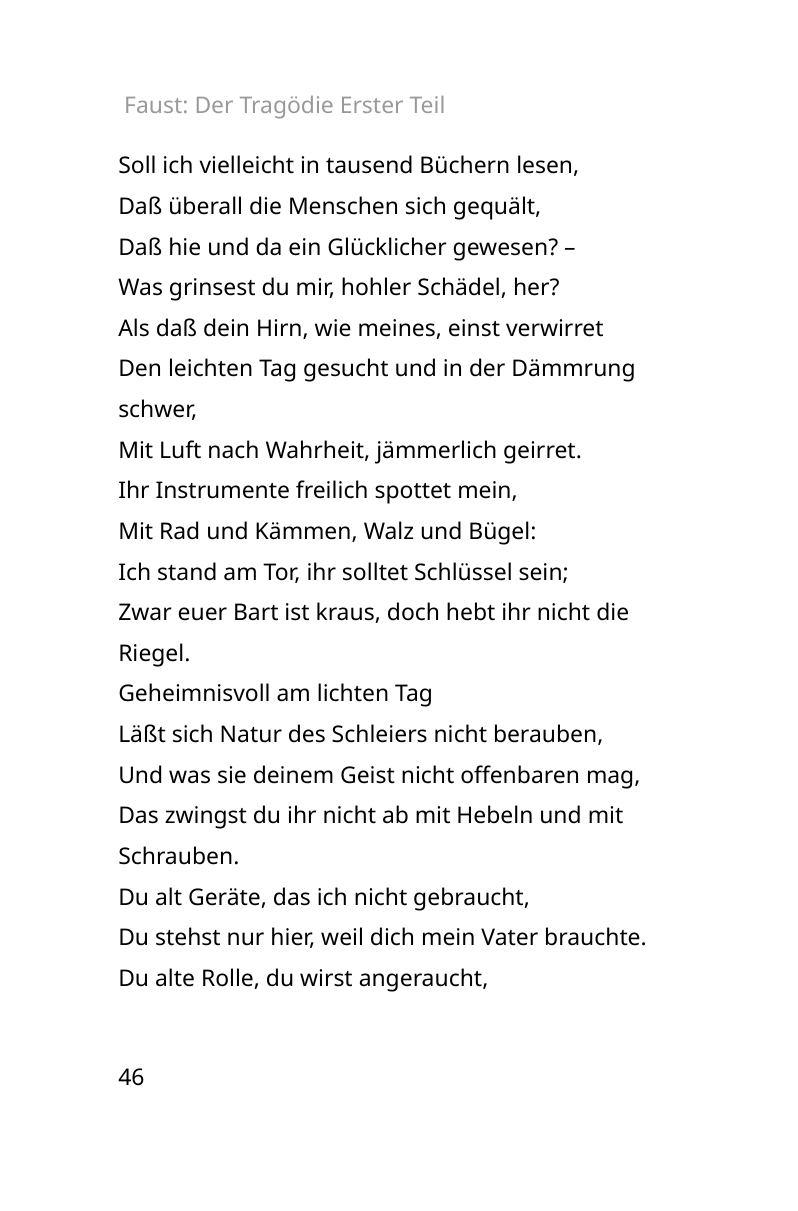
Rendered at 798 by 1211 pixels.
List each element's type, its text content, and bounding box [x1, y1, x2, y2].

text Soll ich vielleicht in tausend Büchern lesen, Daß überall die Menschen sich gequält, Daß hie und da ein Glücklicher gewesen? – Was grinsest du mir, hohler Schädel, her? Als daß dein Hirn, wie meines, einst verwirret Den leichten Tag gesucht und in der Dämmrung schwer, Mit Luft nach Wahrheit, jämmerlich geirret. Ihr Instrumente freilich spottet mein, Mit Rad und Kämmen, Walz und Bügel: Ich stand am Tor, ihr solltet Schlüssel sein; Zwar euer Bart ist kraus, doch hebt ihr nicht die Riegel. Geheimnisvoll am lichten Tag Läßt sich Natur des Schleiers nicht berauben, Und was sie deinem Geist nicht offenbaren mag, Das zwingst du ihr nicht ab mit Hebeln und mit Schrauben. Du alt Geräte, das ich nicht gebraucht, Du stehst nur hier, weil dich mein Vater brauchte. Du alte Rolle, du wirst angeraucht, [118, 149, 679, 993]
